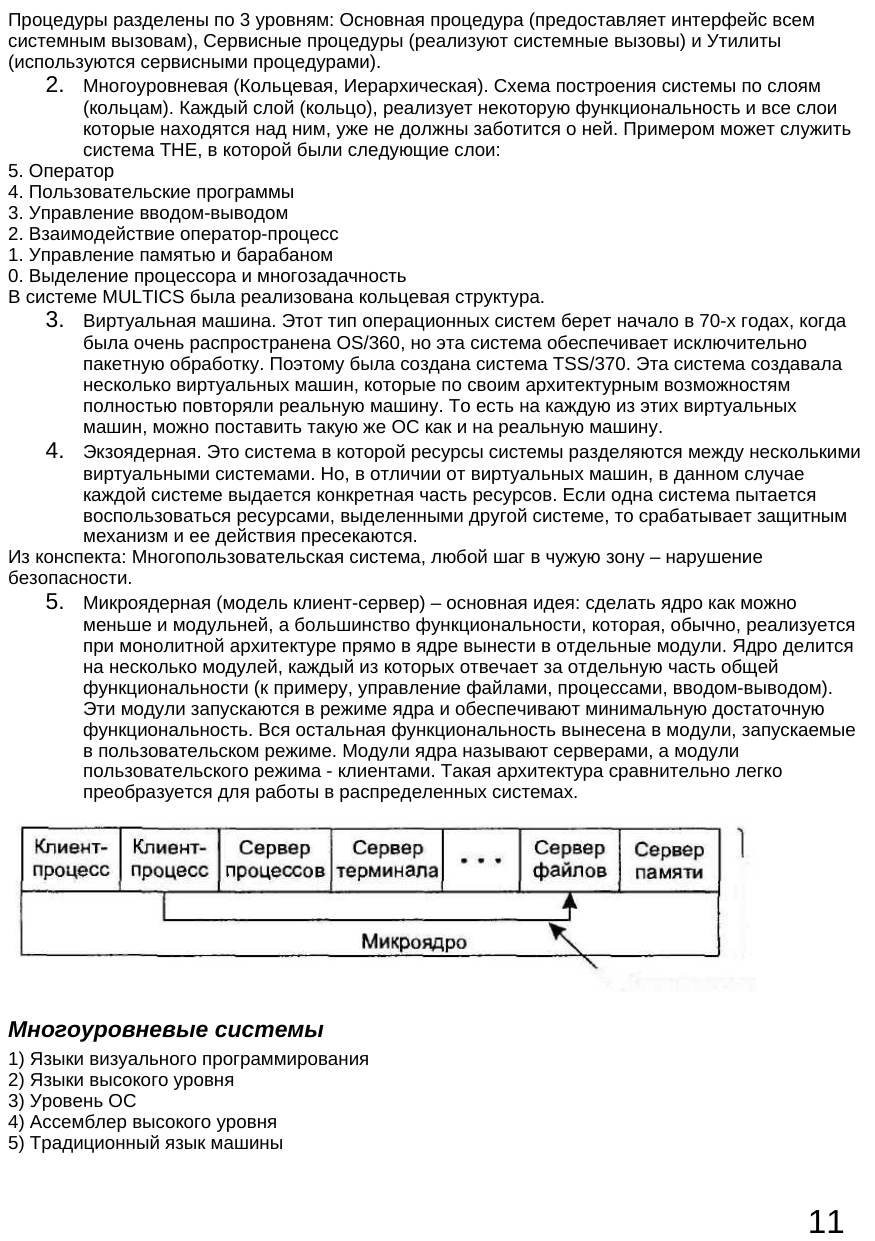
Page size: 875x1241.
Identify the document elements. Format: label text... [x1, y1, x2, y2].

list Многоуровневая (Кольцевая, Иерархическая). Схема построения системы по слоям (кольцам). Каждый слой (кольцо), реализует некоторую функциональность и все слои которые находятся над ним, уже не должны заботится о ней. Примером может служить система THE, в которой были следующие слои: [45, 72, 861, 161]
text Процедуры разделены по 3 уровням: Основная процедура (предоставляет интерфейс всем системным вызовам), Сервисные процедуры (реализуют системные вызовы) и Утилиты (используются сервисными процедурами). [8, 9, 861, 72]
text 1. Управление памятью и барабаном [8, 244, 861, 265]
text 5. Оператор [8, 161, 861, 182]
list Микроядерная (модель клиент-сервер) – основная идея: сделать ядро как можно меньше и модульней, а большинство функциональности, которая, обычно, реализуется при монолитной архитектуре прямо в ядре вынести в отдельные модули. Ядро делится на несколько модулей, каждый из которых отвечает за отдельную часть общей функциональности (к примеру, управление файлами, процессами, вводом-выводом). Эти модули запускаются в режиме ядра и обеспечивают минимальную достаточную функциональность. Вся остальная функциональность вынесена в модули, запускаемые в пользовательском режиме. Модули ядра называют серверами, а модули пользовательского режима - клиентами. Такая архитектура сравнительно легко преобразуется для работы в распределенных системах. [45, 589, 861, 803]
text 3. Управление вводом-выводом [8, 202, 861, 223]
text 4. Пользовательские программы [8, 182, 861, 202]
list Экзоядерная. Это система в которой ресурсы системы разделяются между несколькими виртуальными системами. Но, в отличии от виртуальных машин, в данном случае каждой системе выдается конкретная часть ресурсов. Если одна система пытается воспользоваться ресурсами, выделенными другой системе, то срабатывает защитным механизм и ее действия пресекаются. [45, 437, 861, 547]
text 0. Выделение процессора и многозадачность [8, 265, 861, 286]
text 5) Традиционный язык машины [8, 1132, 861, 1153]
text 1) Языки визуального программирования [8, 1049, 861, 1070]
text 4) Ассемблер высокого уровня [8, 1112, 861, 1132]
text Из конспекта: Многопользовательская система, любой шаг в чужую зону – нарушение безопасности. [8, 547, 861, 589]
text В системе MULTICS была реализована кольцевая структура. [8, 286, 861, 307]
picture [7, 802, 757, 992]
text 2. Взаимодействие оператор-процесс [8, 223, 861, 244]
list Виртуальная машина. Этот тип операционных систем берет начало в 70-х годах, когда была очень распространена OS/360, но эта система обеспечивает исключительно пакетную обработку. Поэтому была создана система TSS/370. Эта система создавала несколько виртуальных машин, которые по своим архитектурным возможностям полностью повторяли реальную машину. То есть на каждую из этих виртуальных машин, можно поставить такую же ОС как и на реальную машину. [45, 307, 861, 437]
text 3) Уровень ОС [8, 1091, 861, 1112]
text 2) Языки высокого уровня [8, 1070, 861, 1091]
subtitle Многоуровневые системы [8, 1017, 861, 1042]
